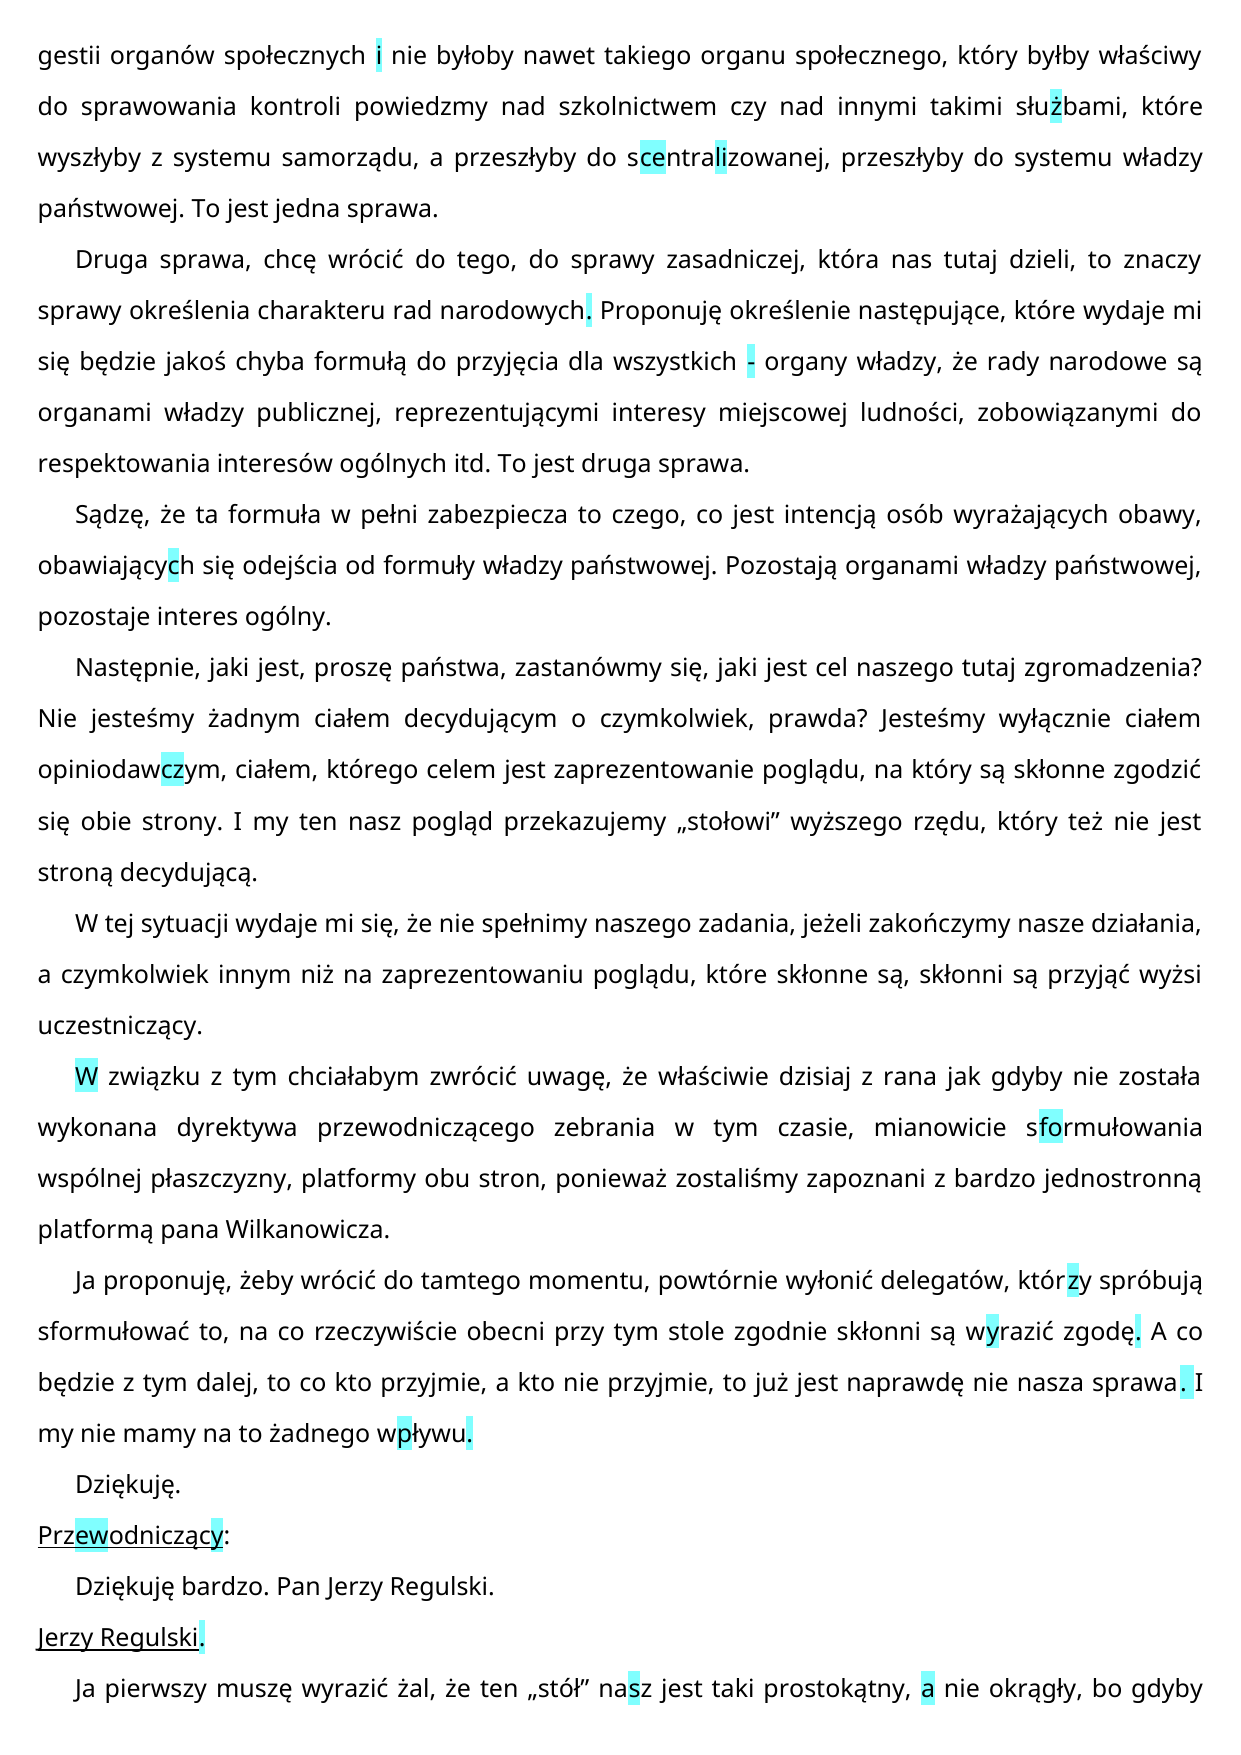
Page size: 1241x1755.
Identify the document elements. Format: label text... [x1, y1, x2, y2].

text Jerzy Regulski. [37, 1620, 1203, 1654]
text Dziękuję bardzo. Pan Jerzy Regulski. [37, 1569, 1203, 1603]
text W związku z tym chciałabym zwrócić uwagę, że właściwie dzisiaj z rana jak gdyby nie została wykonana dyrektywa przewodniczącego zebrania w tym czasie, mianowicie sformułowania wspólnej płaszczyzny, platformy obu stron, ponieważ zostaliśmy zapoznani z bardzo jednostronną platformą pana Wilkanowicza. [37, 1058, 1203, 1246]
text Przewodniczący: [37, 1518, 1203, 1552]
text Dziękuję. [37, 1467, 1203, 1501]
text Druga sprawa, chcę wrócić do tego, do sprawy zasadniczej, która nas tutaj dzieli, to znaczy sprawy określenia charakteru rad narodowych. Proponuję określenie następujące, które wydaje mi się będzie jakoś chyba formułą do przyjęcia dla wszystkich - organy władzy, że rady narodowe są organami władzy publicznej, reprezentującymi interesy miejscowej ludności, zobowiązanymi do respektowania interesów ogólnych itd. To jest druga sprawa. [37, 242, 1203, 480]
text Sądzę, że ta formuła w pełni zabezpiecza to czego, co jest intencją osób wyrażających obawy, obawiających się odejścia od formuły władzy państwowej. Pozostają organami władzy państwowej, pozostaje interes ogólny. [37, 497, 1203, 633]
text Następnie, jaki jest, proszę państwa, zastanówmy się, jaki jest cel naszego tutaj zgromadzenia? Nie jesteśmy żadnym ciałem decydującym o czymkolwiek, prawda? Jesteśmy wyłącznie ciałem opiniodawczym, ciałem, którego celem jest zaprezentowanie poglądu, na który są skłonne zgodzić się obie strony. I my ten nasz pogląd przekazujemy „stołowi” wyższego rzędu, który też nie jest stroną decydującą. [37, 650, 1203, 888]
text W tej sytuacji wydaje mi się, że nie spełnimy naszego zadania, jeżeli zakończymy nasze działania, a czymkolwiek innym niż na zaprezentowaniu poglądu, które skłonne są, skłonni są przyjąć wyżsi uczestniczący. [37, 905, 1203, 1041]
text gestii organów społecznych i nie byłoby nawet takiego organu społecznego, który byłby właściwy do sprawowania kontroli powiedzmy nad szkolnictwem czy nad innymi takimi służbami, które wyszłyby z systemu samorządu, a przeszłyby do scentralizowanej, przeszłyby do systemu władzy państwowej. To jest jedna sprawa. [37, 37, 1203, 225]
text Ja proponuję, żeby wrócić do tamtego momentu, powtórnie wyłonić delegatów, którzy spróbują sformułować to, na co rzeczywiście obecni przy tym stole zgodnie skłonni są wyrazić zgodę. A co będzie z tym dalej, to co kto przyjmie, a kto nie przyjmie, to już jest naprawdę nie nasza sprawa. I my nie mamy na to żadnego wpływu. [37, 1262, 1203, 1450]
text Ja pierwszy muszę wyrazić żal, że ten „stół” nasz jest taki prostokątny, a nie okrągły, bo gdyby [37, 1671, 1203, 1705]
